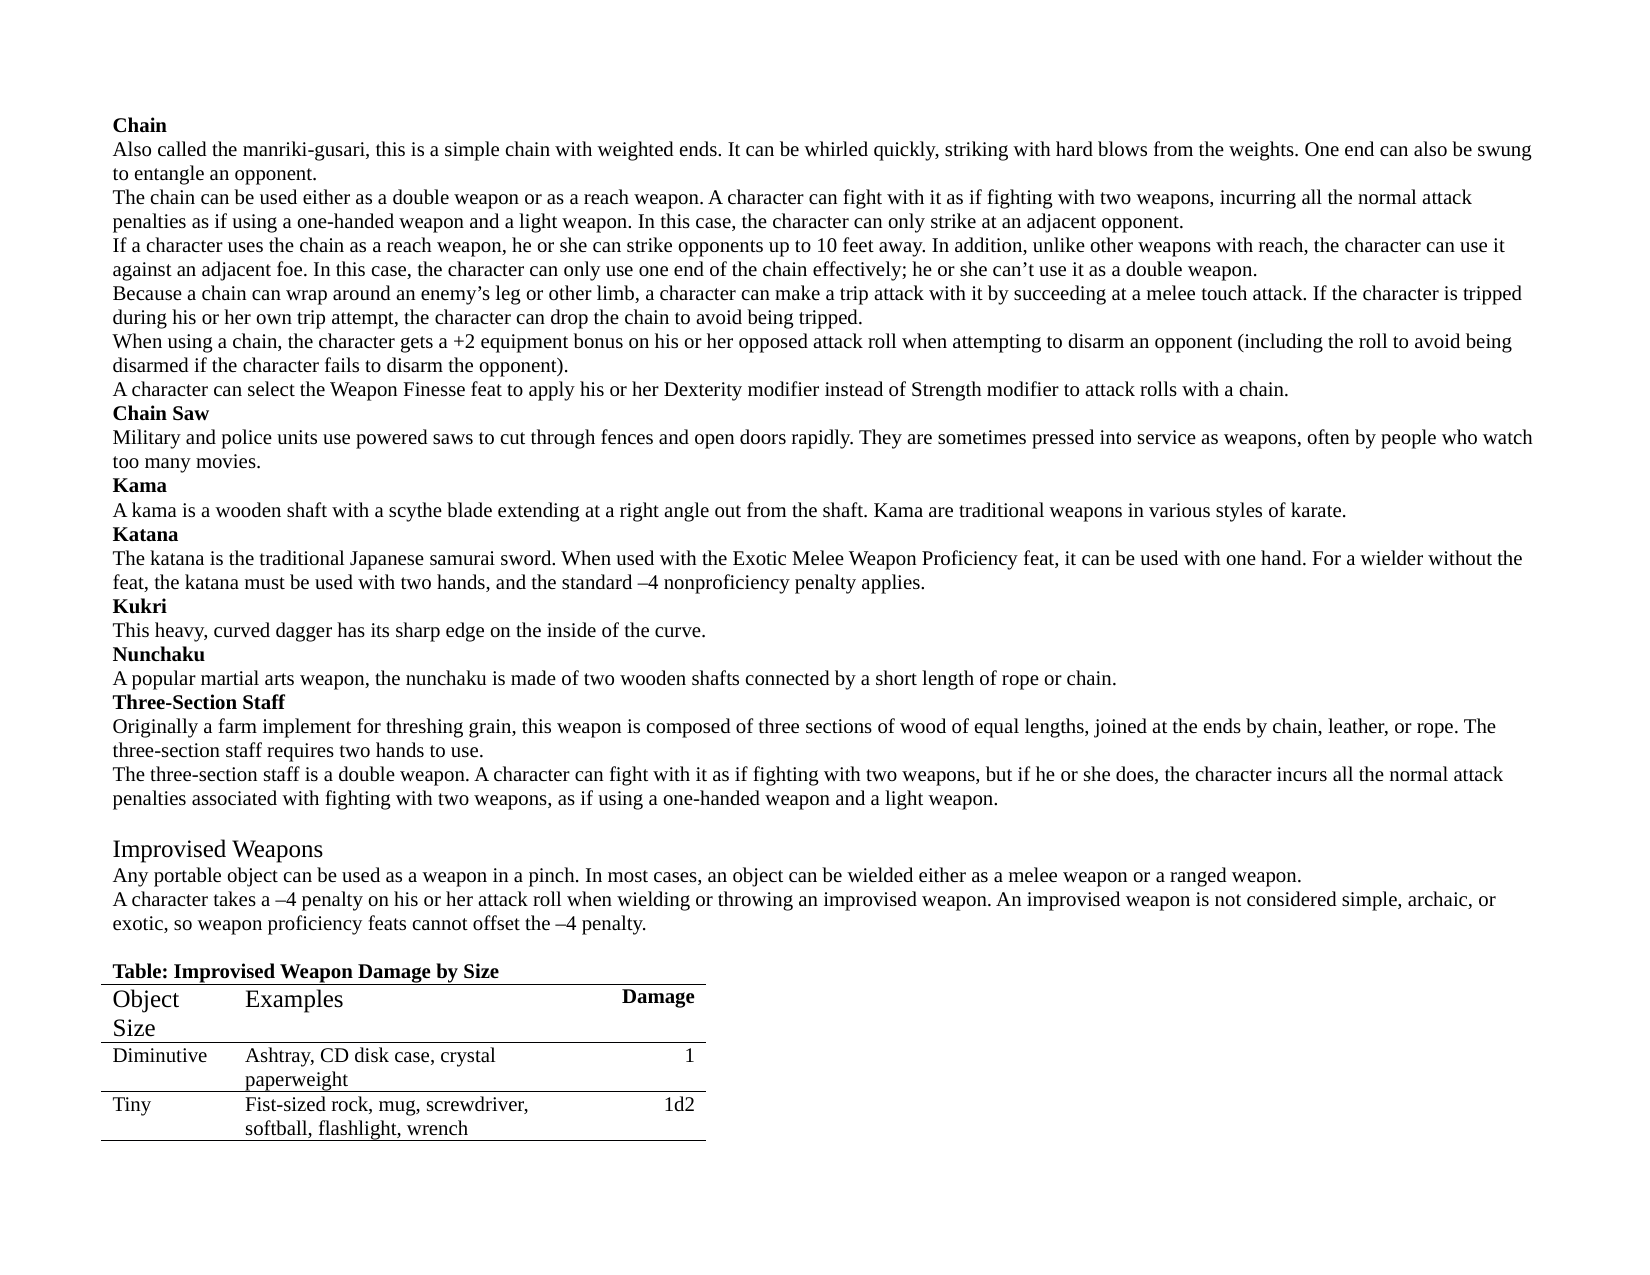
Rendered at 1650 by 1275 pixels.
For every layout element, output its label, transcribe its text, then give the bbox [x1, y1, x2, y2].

table_cell Damage [600, 985, 706, 1042]
table_cell Tiny [101, 1092, 234, 1140]
text A character can select the Weapon Finesse feat to apply his or her Dexterity modifier instead of Strength modifier to attack rolls with a chain. [112, 377, 1537, 401]
subtitle Nunchaku [112, 642, 1537, 666]
subtitle Kama [112, 473, 1537, 497]
subtitle Chain [112, 112, 1537, 137]
text Also called the manriki-gusari, this is a simple chain with weighted ends. It can be whirled quickly, striking with hard blows from the weights. One end can also be swung to entangle an opponent. [112, 137, 1537, 185]
subtitle Improvised Weapons [112, 834, 1537, 863]
text Military and police units use powered saws to cut through fences and open doors rapidly. They are sometimes pressed into service as weapons, often by people who watch too many movies. [112, 425, 1537, 473]
subtitle Kukri [112, 594, 1537, 618]
table_cell Fist-sized rock, mug, screwdriver, softball, flashlight, wrench [234, 1092, 600, 1140]
table_cell 1 [600, 1043, 706, 1091]
subtitle Katana [112, 522, 1537, 546]
text A character takes a –4 penalty on his or her attack roll when wielding or throwing an improvised weapon. An improvised weapon is not considered simple, archaic, or exotic, so weapon proficiency feats cannot offset the –4 penalty. [112, 887, 1537, 935]
table_cell Diminutive [101, 1043, 234, 1091]
table_cell 1d2 [600, 1092, 706, 1140]
table_cell Ashtray, CD disk case, crystal paperweight [234, 1043, 600, 1091]
text Because a chain can wrap around an enemy’s leg or other limb, a character can make a trip attack with it by succeeding at a melee touch attack. If the character is tripped during his or her own trip attempt, the character can drop the chain to avoid being tripped. [112, 281, 1537, 329]
text A popular martial arts weapon, the nunchaku is made of two wooden shafts connected by a short length of rope or chain. [112, 666, 1537, 690]
text Originally a farm implement for threshing grain, this weapon is composed of three sections of wood of equal lengths, joined at the ends by chain, leather, or rope. The three-section staff requires two hands to use. [112, 714, 1537, 762]
text This heavy, curved dagger has its sharp edge on the inside of the curve. [112, 618, 1537, 642]
table_header Table: Improvised Weapon Damage by Size [101, 959, 706, 983]
text If a character uses the chain as a reach weapon, he or she can strike opponents up to 10 feet away. In addition, unlike other weapons with reach, the character can use it against an adjacent foe. In this case, the character can only use one end of the chain effectively; he or she can’t use it as a double weapon. [112, 233, 1537, 281]
subtitle Three-Section Staff [112, 690, 1537, 714]
text When using a chain, the character gets a +2 equipment bonus on his or her opposed attack roll when attempting to disarm an opponent (including the roll to avoid being disarmed if the character fails to disarm the opponent). [112, 329, 1537, 377]
text A kama is a wooden shaft with a scythe blade extending at a right angle out from the shaft. Kama are traditional weapons in various styles of karate. [112, 497, 1537, 522]
table_cell Examples [234, 985, 600, 1042]
table_cell Object Size [101, 985, 234, 1042]
text The three-section staff is a double weapon. A character can fight with it as if fighting with two weapons, but if he or she does, the character incurs all the normal attack penalties associated with fighting with two weapons, as if using a one-handed weapon and a light weapon. [112, 762, 1537, 810]
text The katana is the traditional Japanese samurai sword. When used with the Exotic Melee Weapon Proficiency feat, it can be used with one hand. For a wielder without the feat, the katana must be used with two hands, and the standard –4 nonproficiency penalty applies. [112, 546, 1537, 594]
text The chain can be used either as a double weapon or as a reach weapon. A character can fight with it as if fighting with two weapons, incurring all the normal attack penalties as if using a one-handed weapon and a light weapon. In this case, the character can only strike at an adjacent opponent. [112, 185, 1537, 233]
subtitle Chain Saw [112, 401, 1537, 425]
text Any portable object can be used as a weapon in a pinch. In most cases, an object can be wielded either as a melee weapon or a ranged weapon. [112, 863, 1537, 887]
